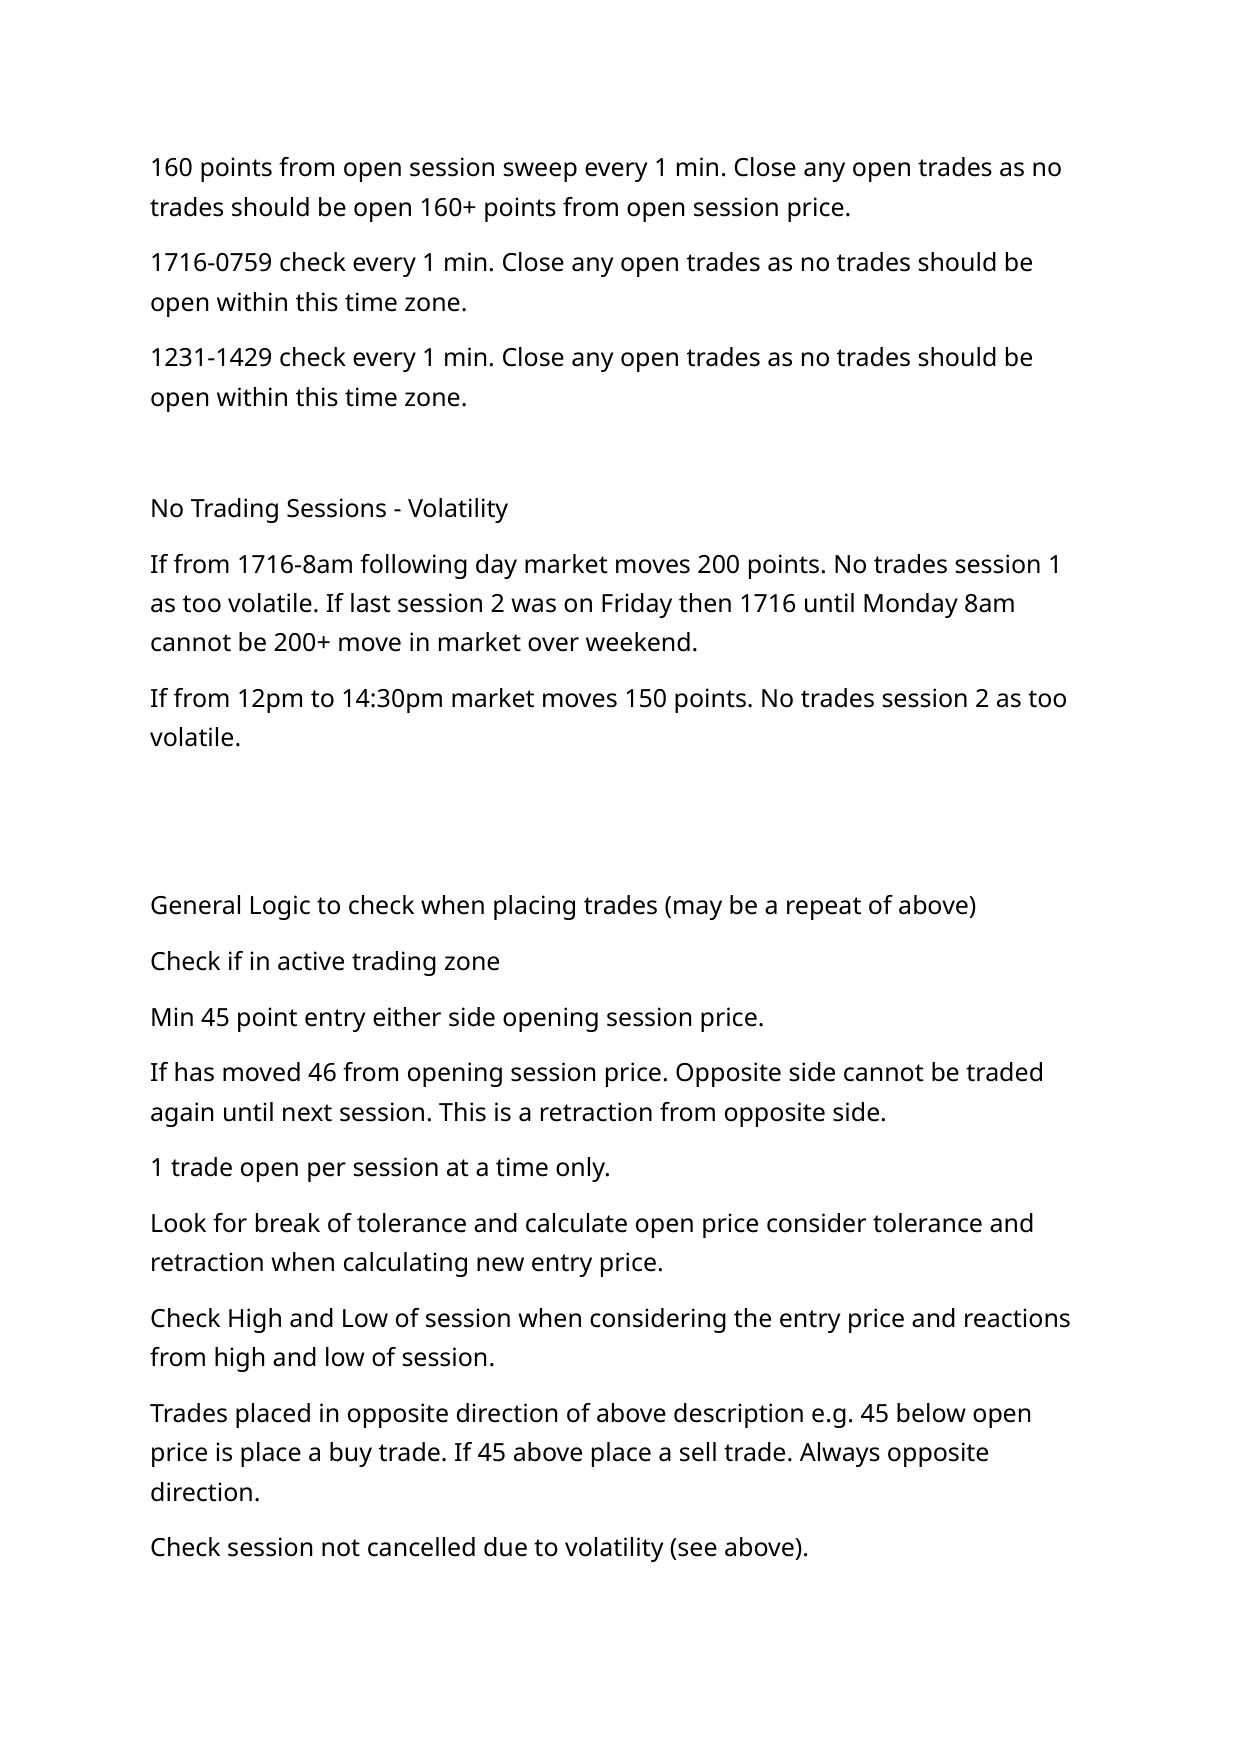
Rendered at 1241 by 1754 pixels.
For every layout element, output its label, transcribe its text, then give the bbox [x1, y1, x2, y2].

text Look for break of tolerance and calculate open price consider tolerance and retraction when calculating new entry price. [150, 1206, 1090, 1279]
text General Logic to check when placing trades (may be a repeat of above) [150, 887, 1090, 922]
text Trades placed in opposite direction of above description e.g. 45 below open price is place a buy trade. If 45 above place a sell trade. Always opposite direction. [150, 1396, 1090, 1508]
text 1716-0759 check every 1 min. Close any open trades as no trades should be open within this time zone. [150, 245, 1090, 318]
text No Trading Sessions - Volatility [150, 491, 1090, 525]
text If from 1716-8am following day market moves 200 points. No trades session 1 as too volatile. If last session 2 was on Friday then 1716 until Monday 8am cannot be 200+ move in market over weekend. [150, 547, 1090, 659]
text Check High and Low of session when considering the entry price and reactions from high and low of session. [150, 1301, 1090, 1374]
text Check if in active trading zone [150, 943, 1090, 977]
text If from 12pm to 14:30pm market moves 150 points. No trades session 2 as too volatile. [150, 681, 1090, 754]
text 1231-1429 check every 1 min. Close any open trades as no trades should be open within this time zone. [150, 340, 1090, 413]
text Min 45 point entry either side opening session price. [150, 999, 1090, 1033]
text 1 trade open per session at a time only. [150, 1150, 1090, 1184]
text Check session not cancelled due to volatility (see above). [150, 1530, 1090, 1564]
text If has moved 46 from opening session price. Opposite side cannot be traded again until next session. This is a retraction from opposite side. [150, 1055, 1090, 1128]
text 160 points from open session sweep every 1 min. Close any open trades as no trades should be open 160+ points from open session price. [150, 150, 1090, 223]
